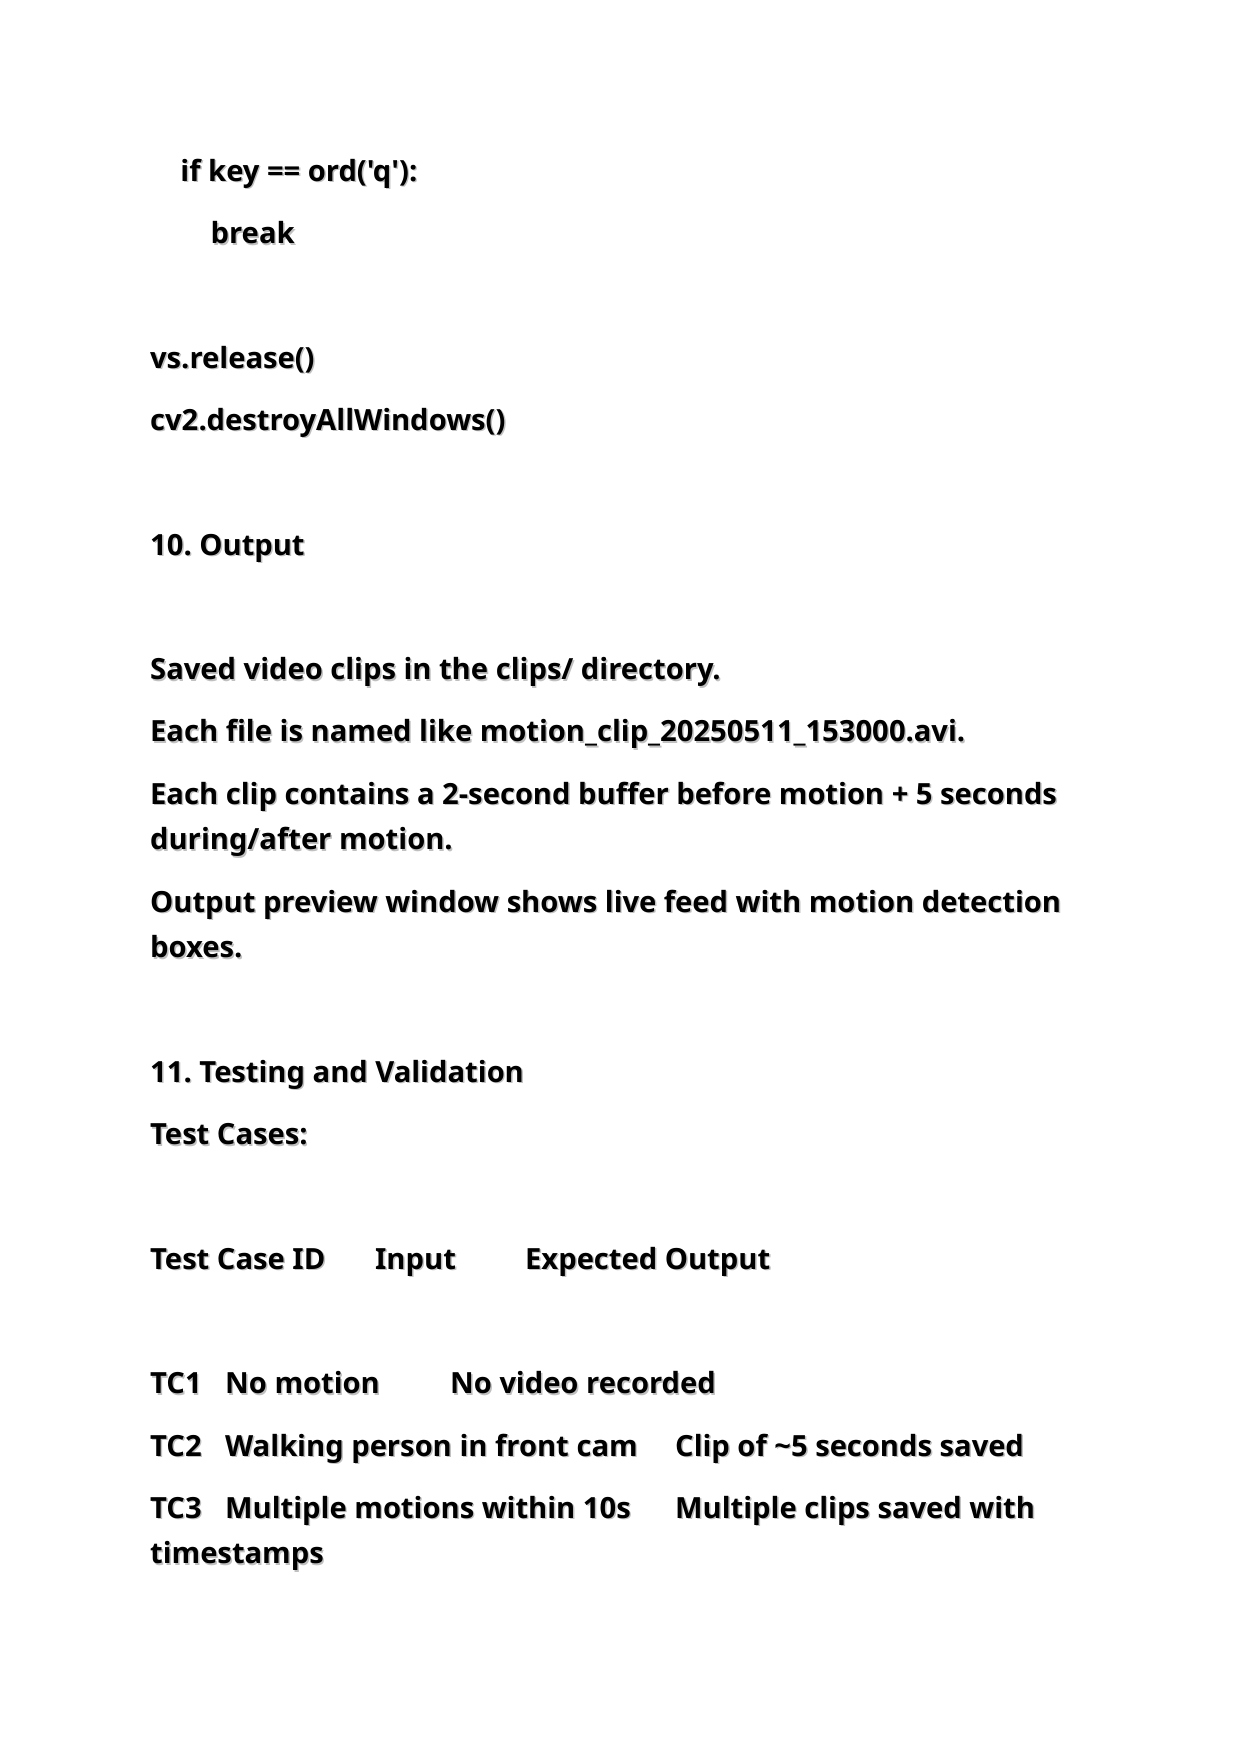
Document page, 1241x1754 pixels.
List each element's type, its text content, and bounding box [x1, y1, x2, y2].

text Test Cases: [150, 1113, 1090, 1153]
text break [150, 212, 1090, 252]
text Saved video clips in the clips/ directory. [150, 648, 1090, 688]
text vs.release() [150, 337, 1090, 377]
text Each clip contains a 2-second buffer before motion + 5 seconds during/after motion. [150, 773, 1090, 858]
text if key == ord('q'): [150, 150, 1090, 190]
text TC2 Walking person in front cam Clip of ~5 seconds saved [150, 1425, 1090, 1464]
text TC3 Multiple motions within 10s Multiple clips saved with timestamps [150, 1487, 1090, 1572]
text 11. Testing and Validation [150, 1051, 1090, 1091]
text Each file is named like motion_clip_20250511_153000.avi. [150, 711, 1090, 750]
text Test Case ID Input Expected Output [150, 1238, 1090, 1278]
text TC1 No motion No video recorded [150, 1362, 1090, 1402]
text Output preview window shows live feed with motion detection boxes. [150, 881, 1090, 966]
text 10. Output [150, 524, 1090, 563]
text cv2.destroyAllWindows() [150, 399, 1090, 439]
